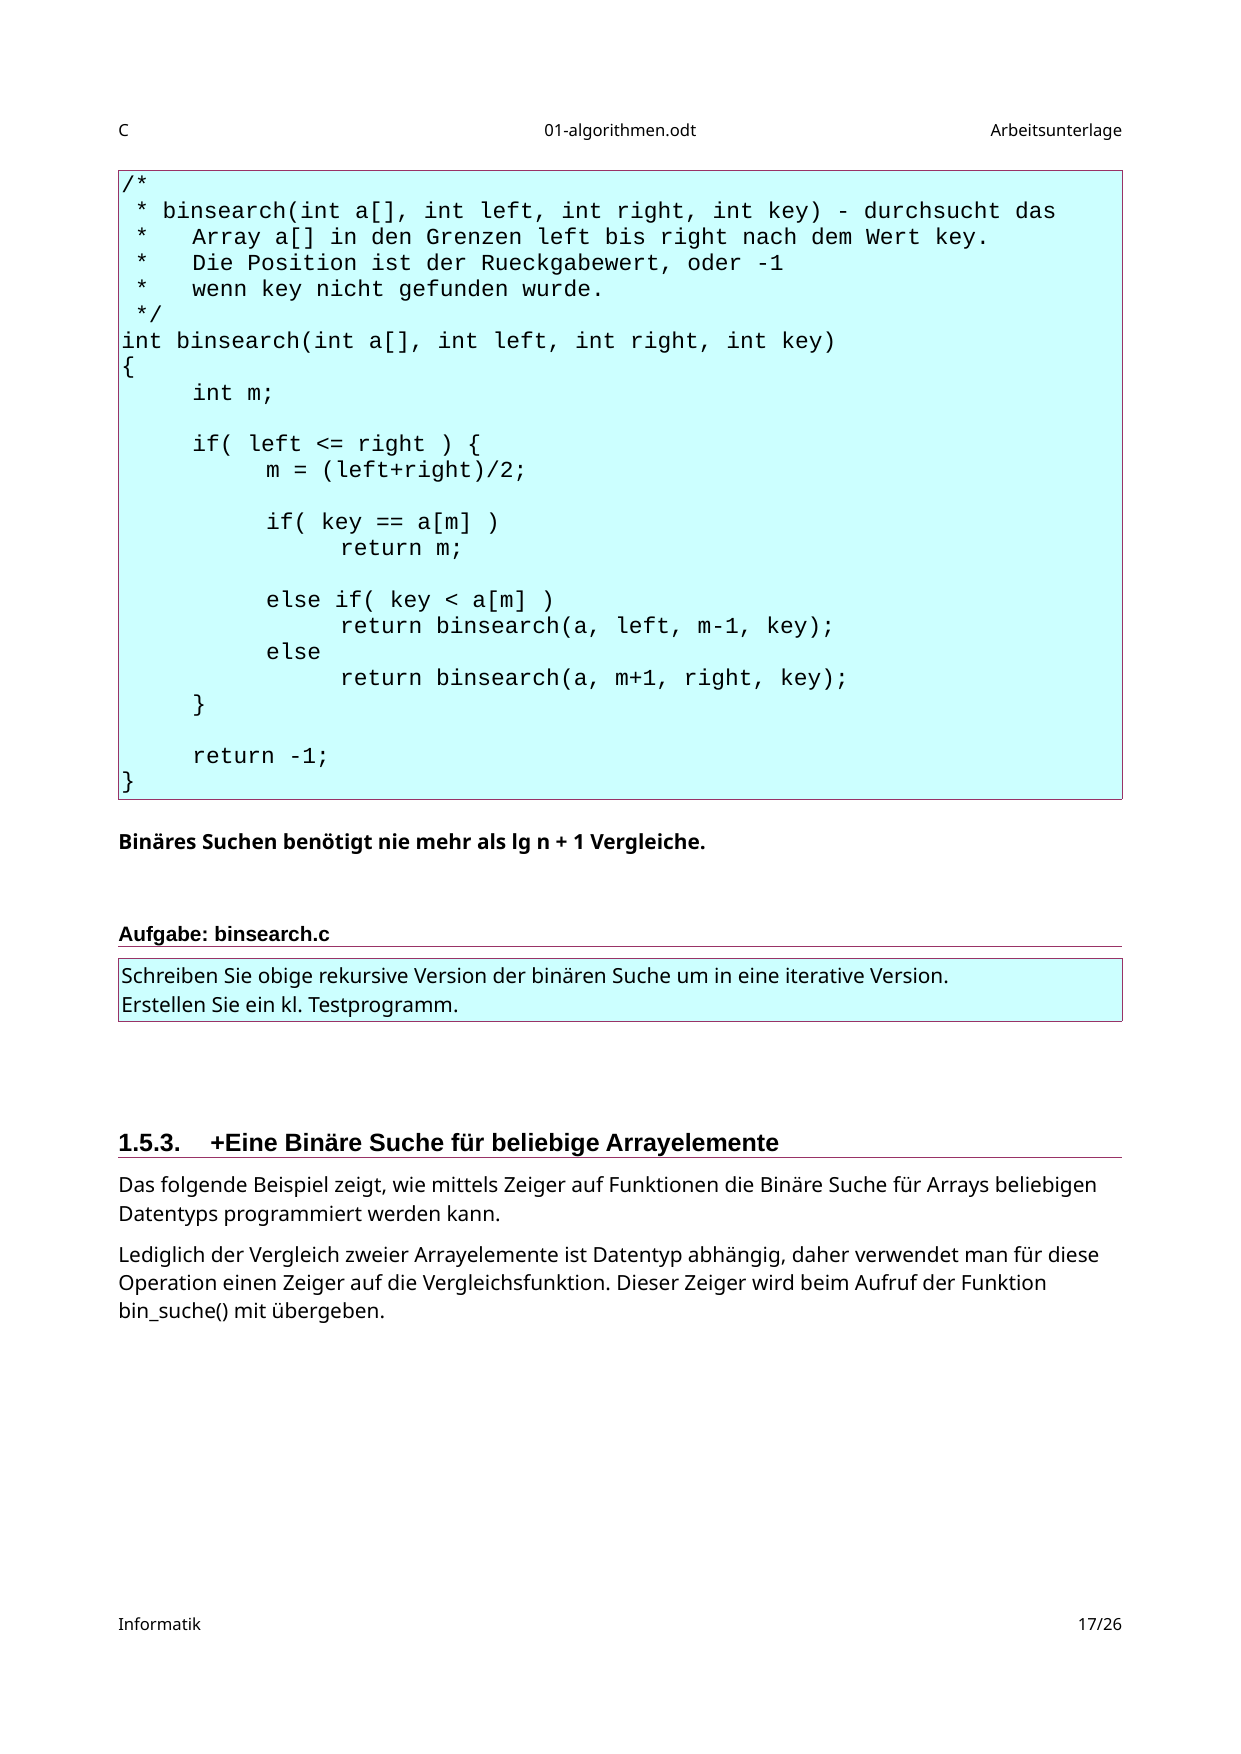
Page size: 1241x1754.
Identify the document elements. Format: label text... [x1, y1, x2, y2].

text * Array a[] in den Grenzen left bis right nach dem Wert key. [119, 222, 1122, 248]
text if( left <= right ) { [119, 430, 1122, 456]
text * binsearch(int a[], int left, int right, int key) - durchsucht das [119, 196, 1122, 222]
text return m; [119, 533, 1122, 559]
text else if( key < a[m] ) [119, 585, 1122, 611]
text return binsearch(a, left, m-1, key); [119, 611, 1122, 637]
text Binäres Suchen benötigt nie mehr als lg n + 1 Vergleiche. [118, 827, 1122, 856]
text } [119, 767, 1122, 799]
text return binsearch(a, m+1, right, key); [119, 663, 1122, 689]
text } [119, 689, 1122, 715]
text int binsearch(int a[], int left, int right, int key) [119, 326, 1122, 352]
text if( key == a[m] ) [119, 507, 1122, 533]
text else [119, 637, 1122, 663]
text * wenn key nicht gefunden wurde. [119, 274, 1122, 300]
text Das folgende Beispiel zeigt, wie mittels Zeiger auf Funktionen die Binäre Suche für Arrays beliebigen Datentyps programmiert werden kann. [118, 1170, 1122, 1227]
text /* [119, 171, 1122, 196]
text m = (left+right)/2; [119, 456, 1122, 482]
text Erstellen Sie ein kl. Testprogramm. [119, 987, 1122, 1021]
text Lediglich der Vergleich zweier Arrayelemente ist Datentyp abhängig, daher verwendet man für diese Operation einen Zeiger auf die Vergleichsfunktion. Dieser Zeiger wird beim Aufruf der Funktion bin_suche() mit übergeben. [118, 1240, 1122, 1325]
text * Die Position ist der Rueckgabewert, oder -1 [119, 248, 1122, 274]
text */ [119, 300, 1122, 326]
text return -1; [119, 741, 1122, 767]
subtitle +Eine Binäre Suche für beliebige Arrayelemente [118, 1128, 1122, 1157]
text { [119, 352, 1122, 378]
text int m; [119, 378, 1122, 404]
text Schreiben Sie obige rekursive Version der binären Suche um in eine iterative Version. [119, 959, 1122, 987]
text Aufgabe: binsearch.c [118, 922, 1122, 946]
